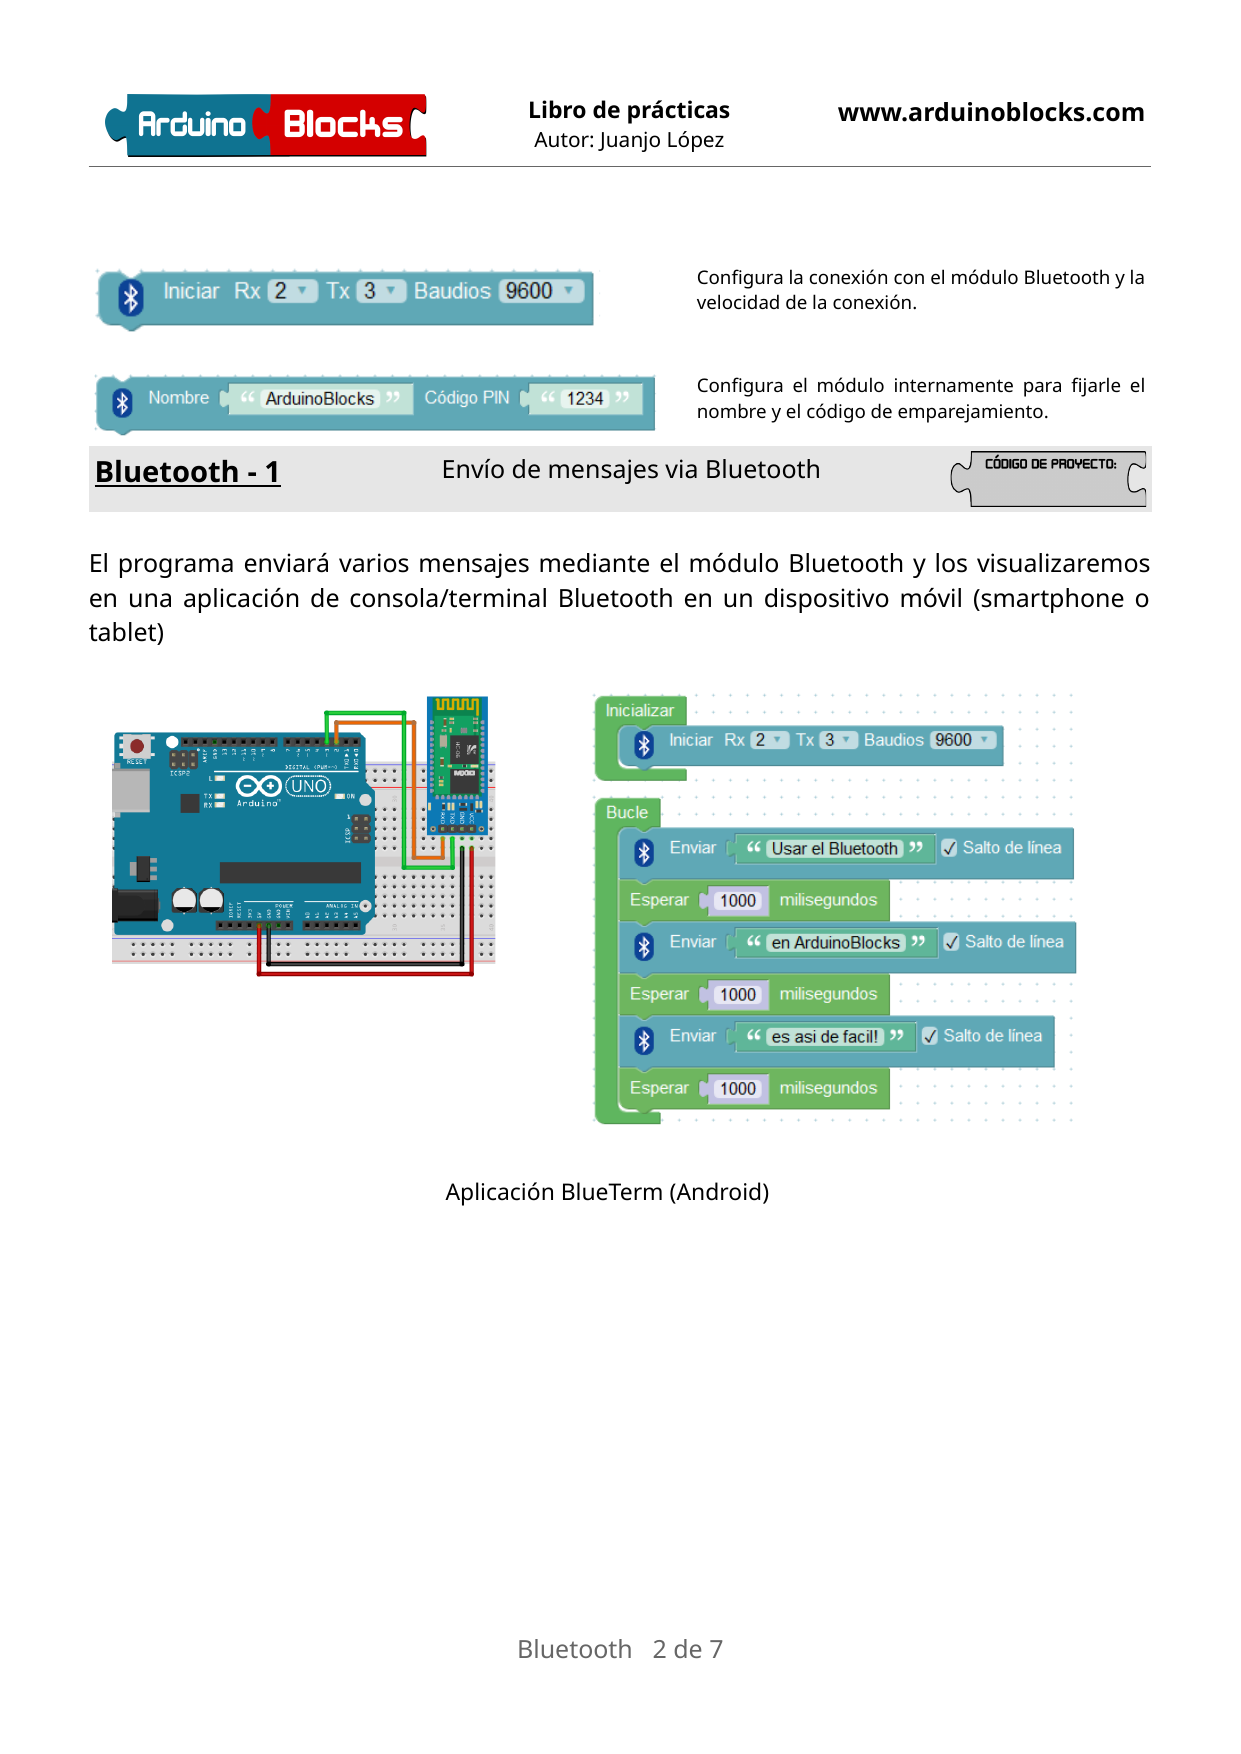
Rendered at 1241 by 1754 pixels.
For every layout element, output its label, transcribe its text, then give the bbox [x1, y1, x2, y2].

table_cell Configura el módulo internamente para fijarle el nombre y el código de emparejamiento. [691, 367, 1151, 446]
picture [112, 688, 496, 981]
picture [950, 451, 1147, 507]
table_header Envío de mensajes via Bluetooth [318, 446, 945, 512]
picture [105, 94, 427, 157]
table_header [89, 683, 519, 1136]
picture [94, 263, 601, 336]
table_header Bluetooth - 1 [89, 446, 318, 512]
table_header [89, 258, 691, 367]
picture [588, 688, 1082, 1131]
table_header [519, 683, 1151, 1136]
table_header [945, 446, 1152, 512]
table_header Configura la conexión con el módulo Bluetooth y la velocidad de la conexión. [691, 258, 1151, 367]
text El programa enviará varios mensajes mediante el módulo Bluetooth y los visualizaremos en una aplicación de consola/terminal Bluetooth en un dispositivo móvil (smartphone o tablet) [88, 546, 1152, 648]
table_header Aplicación BlueTerm (Android) [256, 1171, 959, 1213]
table_cell [89, 367, 691, 446]
picture [94, 372, 662, 440]
